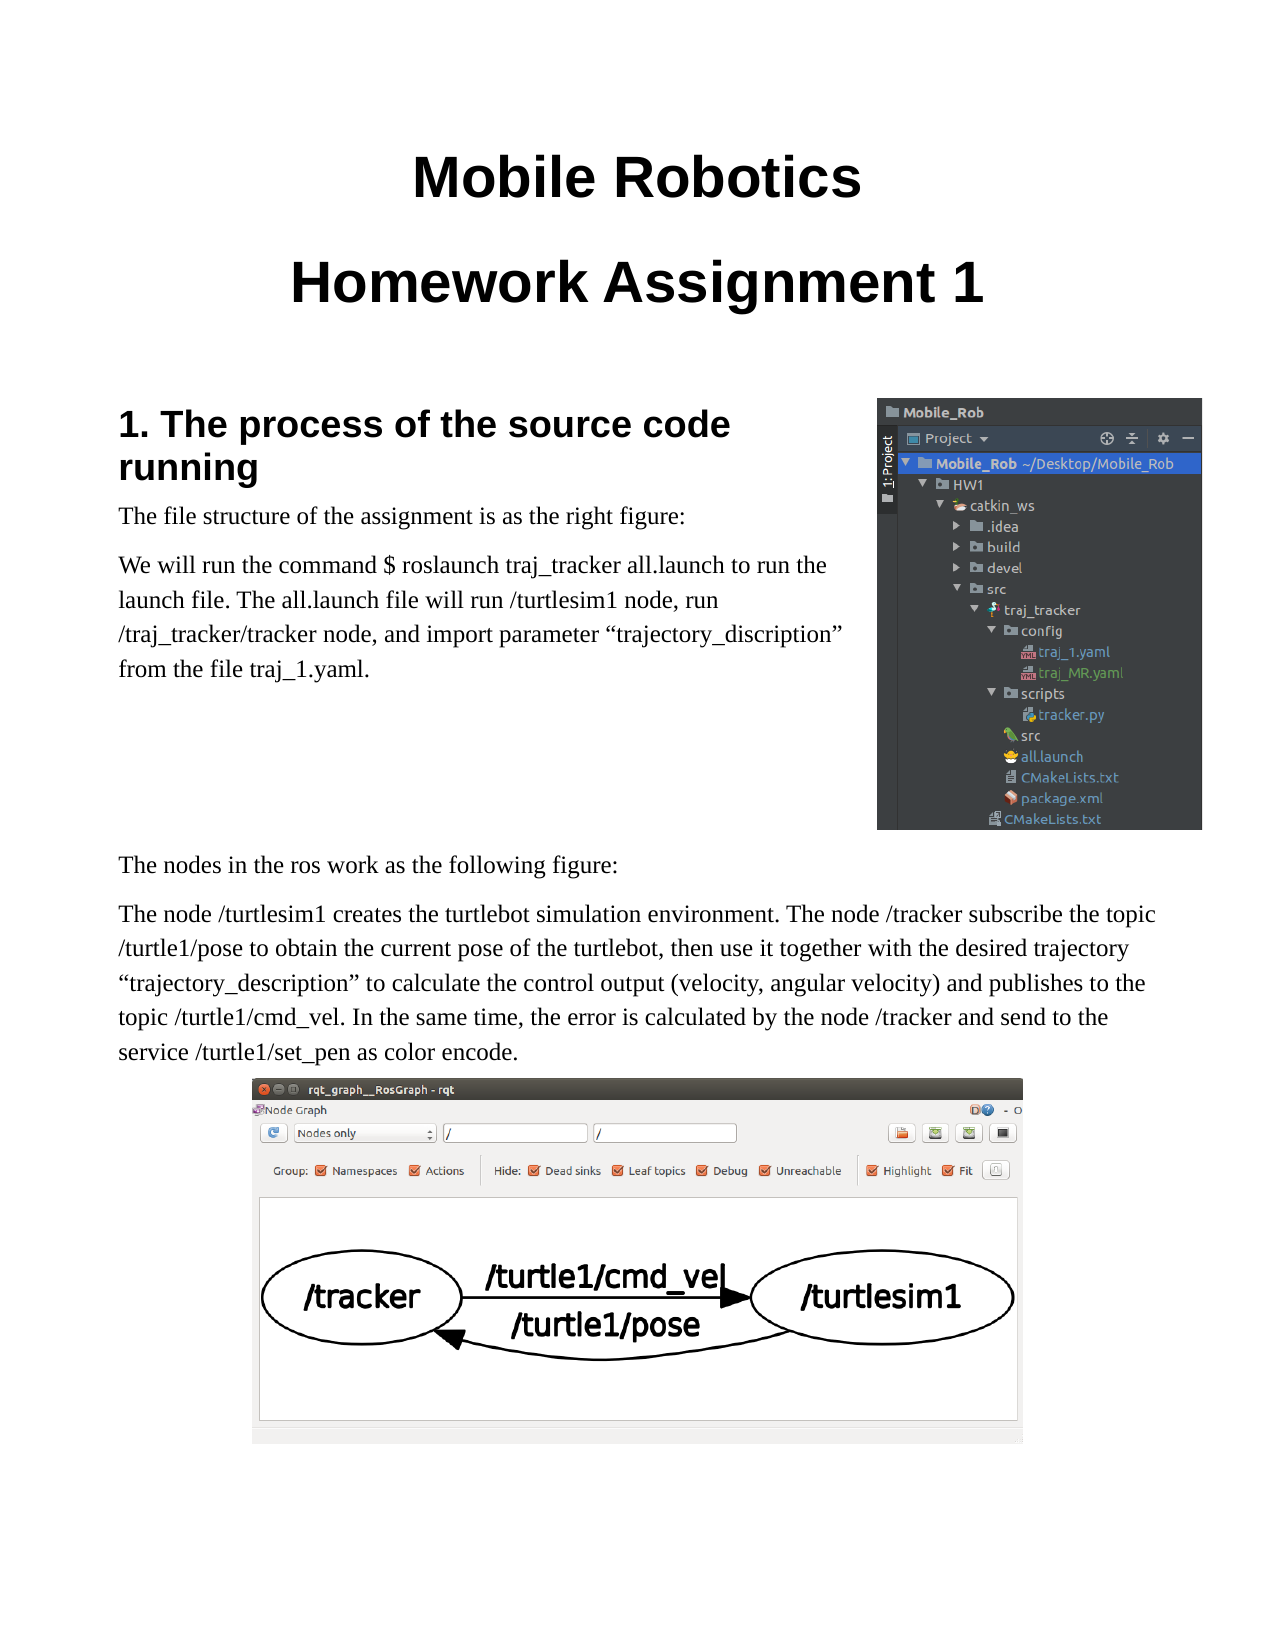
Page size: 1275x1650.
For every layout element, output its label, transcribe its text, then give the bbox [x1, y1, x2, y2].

title Homework Assignment 1 [118, 248, 1157, 315]
text The file structure of the assignment is as the right figure: [118, 501, 877, 530]
text We will run the command $ roslaunch traj_tracker all.launch to run the launch file. The all.launch file will run /turtlesim1 node, run /traj_tracker/tracker node, and import parameter “trajectory_discription” from the file traj_1.yaml. [118, 550, 877, 682]
subtitle 1. The process of the source code running [118, 401, 877, 489]
text The nodes in the ros work as the following figure: [118, 850, 1157, 879]
picture [877, 398, 1203, 830]
text The node /turtlesim1 creates the turtlebot simulation environment. The node /tracker subscribe the topic /turtle1/pose to obtain the current pose of the turtlebot, then use it together with the desired trajectory “trajectory_description” to calculate the control output (velocity, angular velocity) and publishes to the topic /turtle1/cmd_vel. In the same time, the error is calculated by the node /tracker and send to the service /turtle1/set_pen as color encode. [118, 899, 1157, 1066]
picture [252, 1078, 1023, 1444]
title Mobile Robotics [118, 143, 1157, 210]
